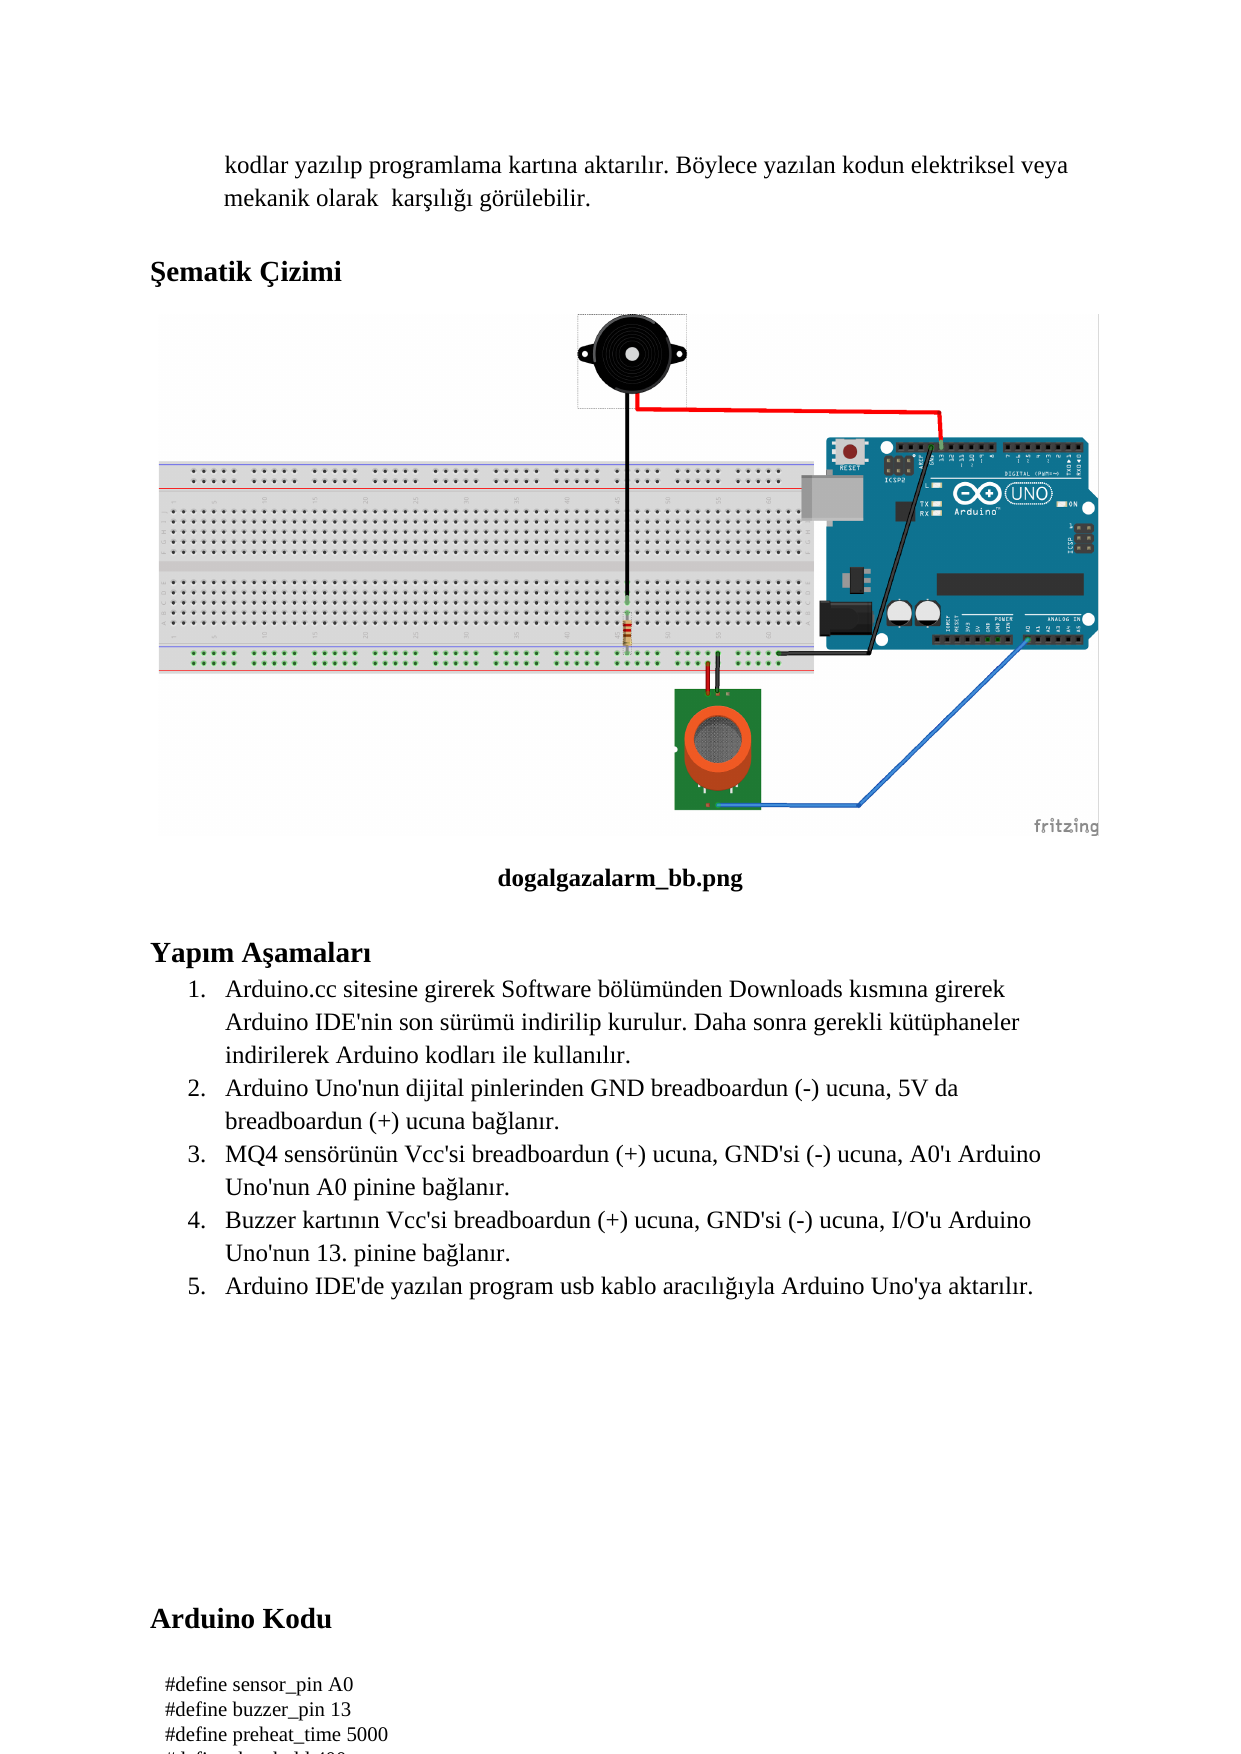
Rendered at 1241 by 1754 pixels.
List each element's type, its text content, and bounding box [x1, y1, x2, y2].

list MQ4 sensörünün Vcc'si breadboardun (+) ucuna, GND'si (-) ucuna, A0'ı Arduino Uno'nun A0 pinine bağlanır. [187, 1139, 1090, 1201]
picture [158, 314, 1099, 836]
list Arduino Uno'nun dijital pinlerinden GND breadboardun (-) ucuna, 5V da breadboardun (+) ucuna bağlanır. [187, 1073, 1090, 1134]
text Arduino Kodu [150, 1601, 1090, 1634]
text A. kodlar yazılıp programlama kartına aktarılır. Böylece yazılan kodun elektriksel veya a. mekanik olarak karşılığı görülebilir. [150, 150, 1090, 212]
text Şematik Çizimi [150, 254, 1090, 288]
text Yapım Aşamaları [150, 935, 1090, 969]
list Arduino.cc sitesine girerek Software bölümünden Downloads kısmına girerek Arduino IDE'nin son sürümü indirilip kurulur. Daha sonra gerekli kütüphaneler indirilerek Arduino kodları ile kullanılır. [187, 974, 1090, 1068]
list Buzzer kartının Vcc'si breadboardun (+) ucuna, GND'si (-) ucuna, I/O'u Arduino Uno'nun 13. pinine bağlanır. [187, 1205, 1090, 1267]
list Arduino IDE'de yazılan program usb kablo aracılığıyla Arduino Uno'ya aktarılır. [187, 1271, 1090, 1299]
text dogalgazalarm_bb.png [150, 293, 1090, 892]
